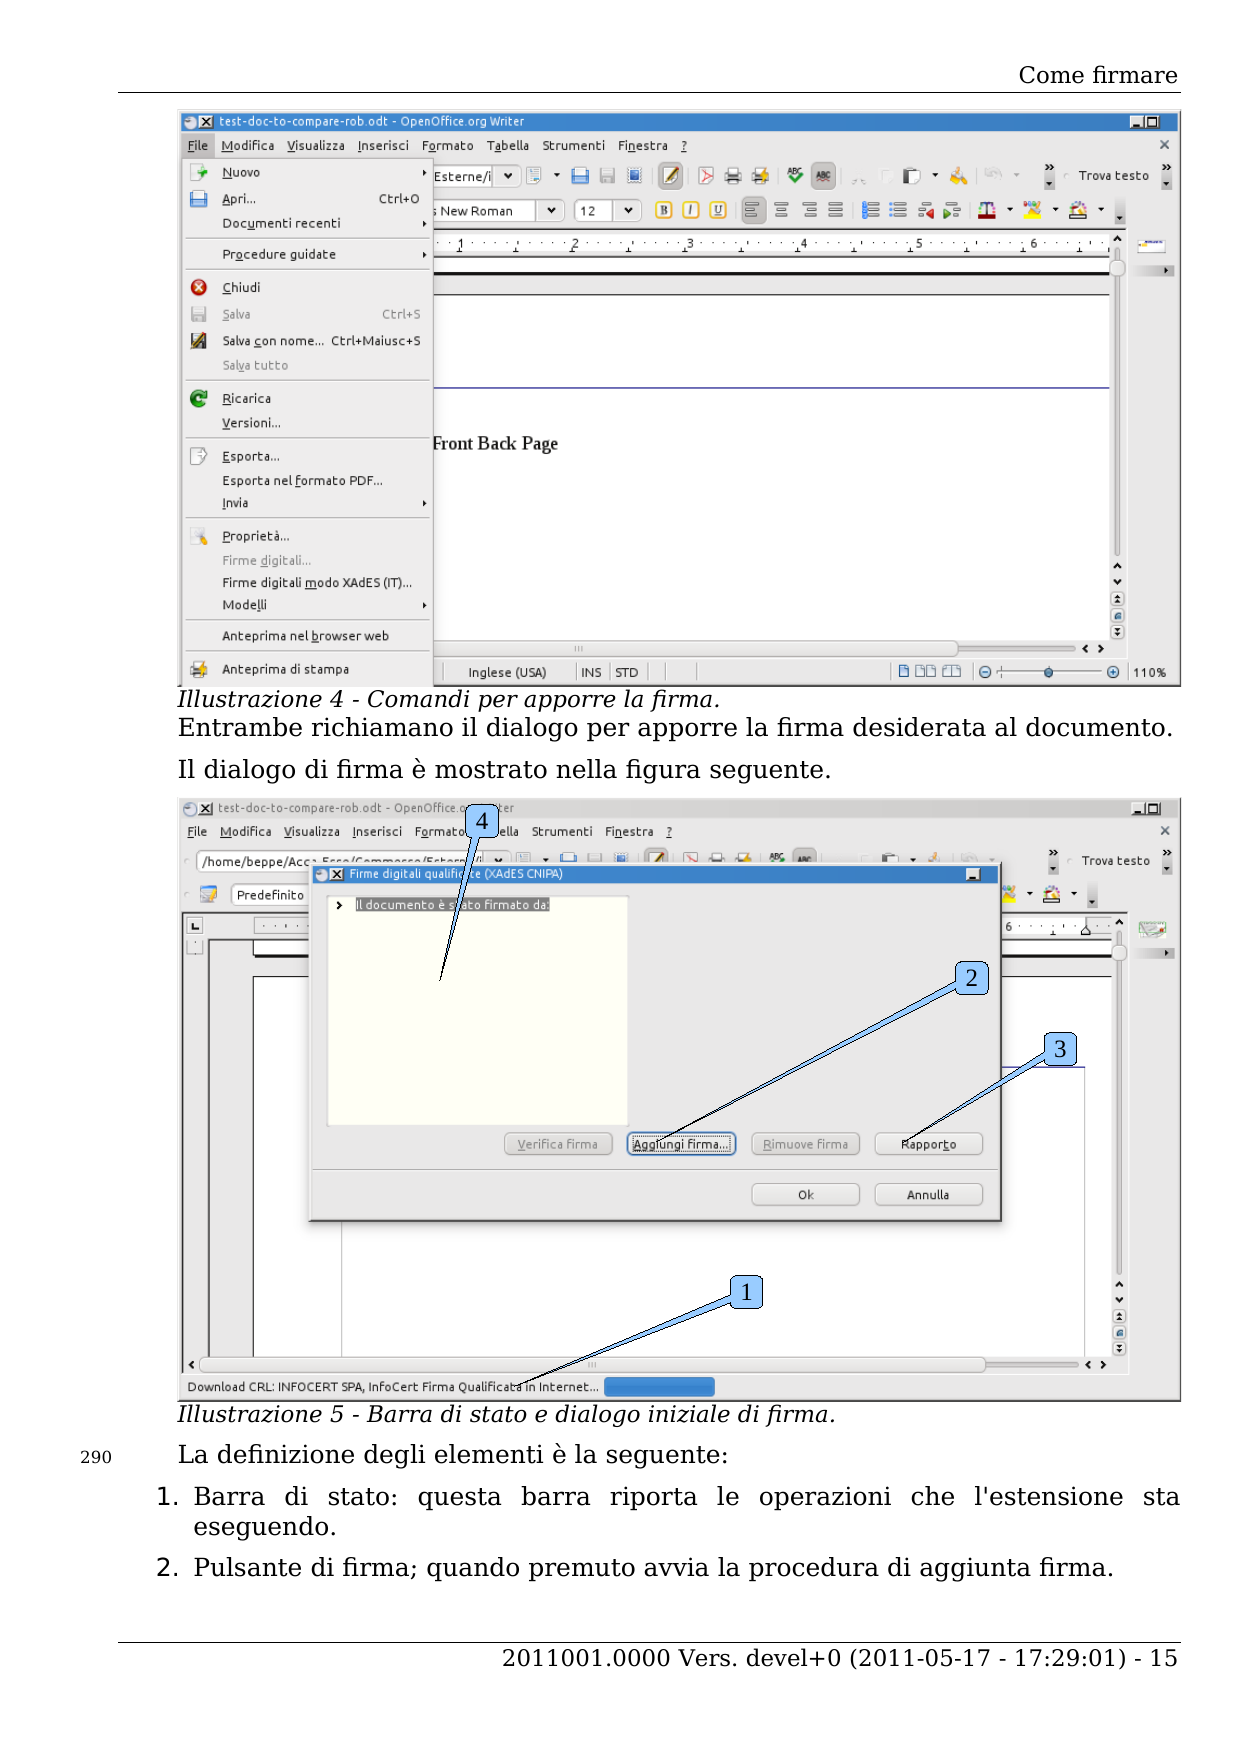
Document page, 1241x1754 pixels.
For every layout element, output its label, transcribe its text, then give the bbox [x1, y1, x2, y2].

picture [177, 109, 1182, 687]
picture [177, 797, 1182, 1402]
list Barra di stato: questa barra riporta le operazioni che l'estensione sta eseguendo. [156, 1482, 1181, 1541]
text Illustrazione 5 - Barra di stato e dialogo iniziale di firma. [177, 1402, 1181, 1428]
list Pulsante di firma; quando premuto avvia la procedura di aggiunta firma. [156, 1553, 1181, 1583]
text Il dialogo di firma è mostrato nella figura seguente. [177, 755, 1181, 784]
text Illustrazione 4 - Comandi per apporre la firma. [177, 687, 1181, 713]
text La definizione degli elementi è la seguente: [177, 1441, 1181, 1470]
text Entrambe richiamano il dialogo per apporre la firma desiderata al documento. [177, 713, 1181, 743]
